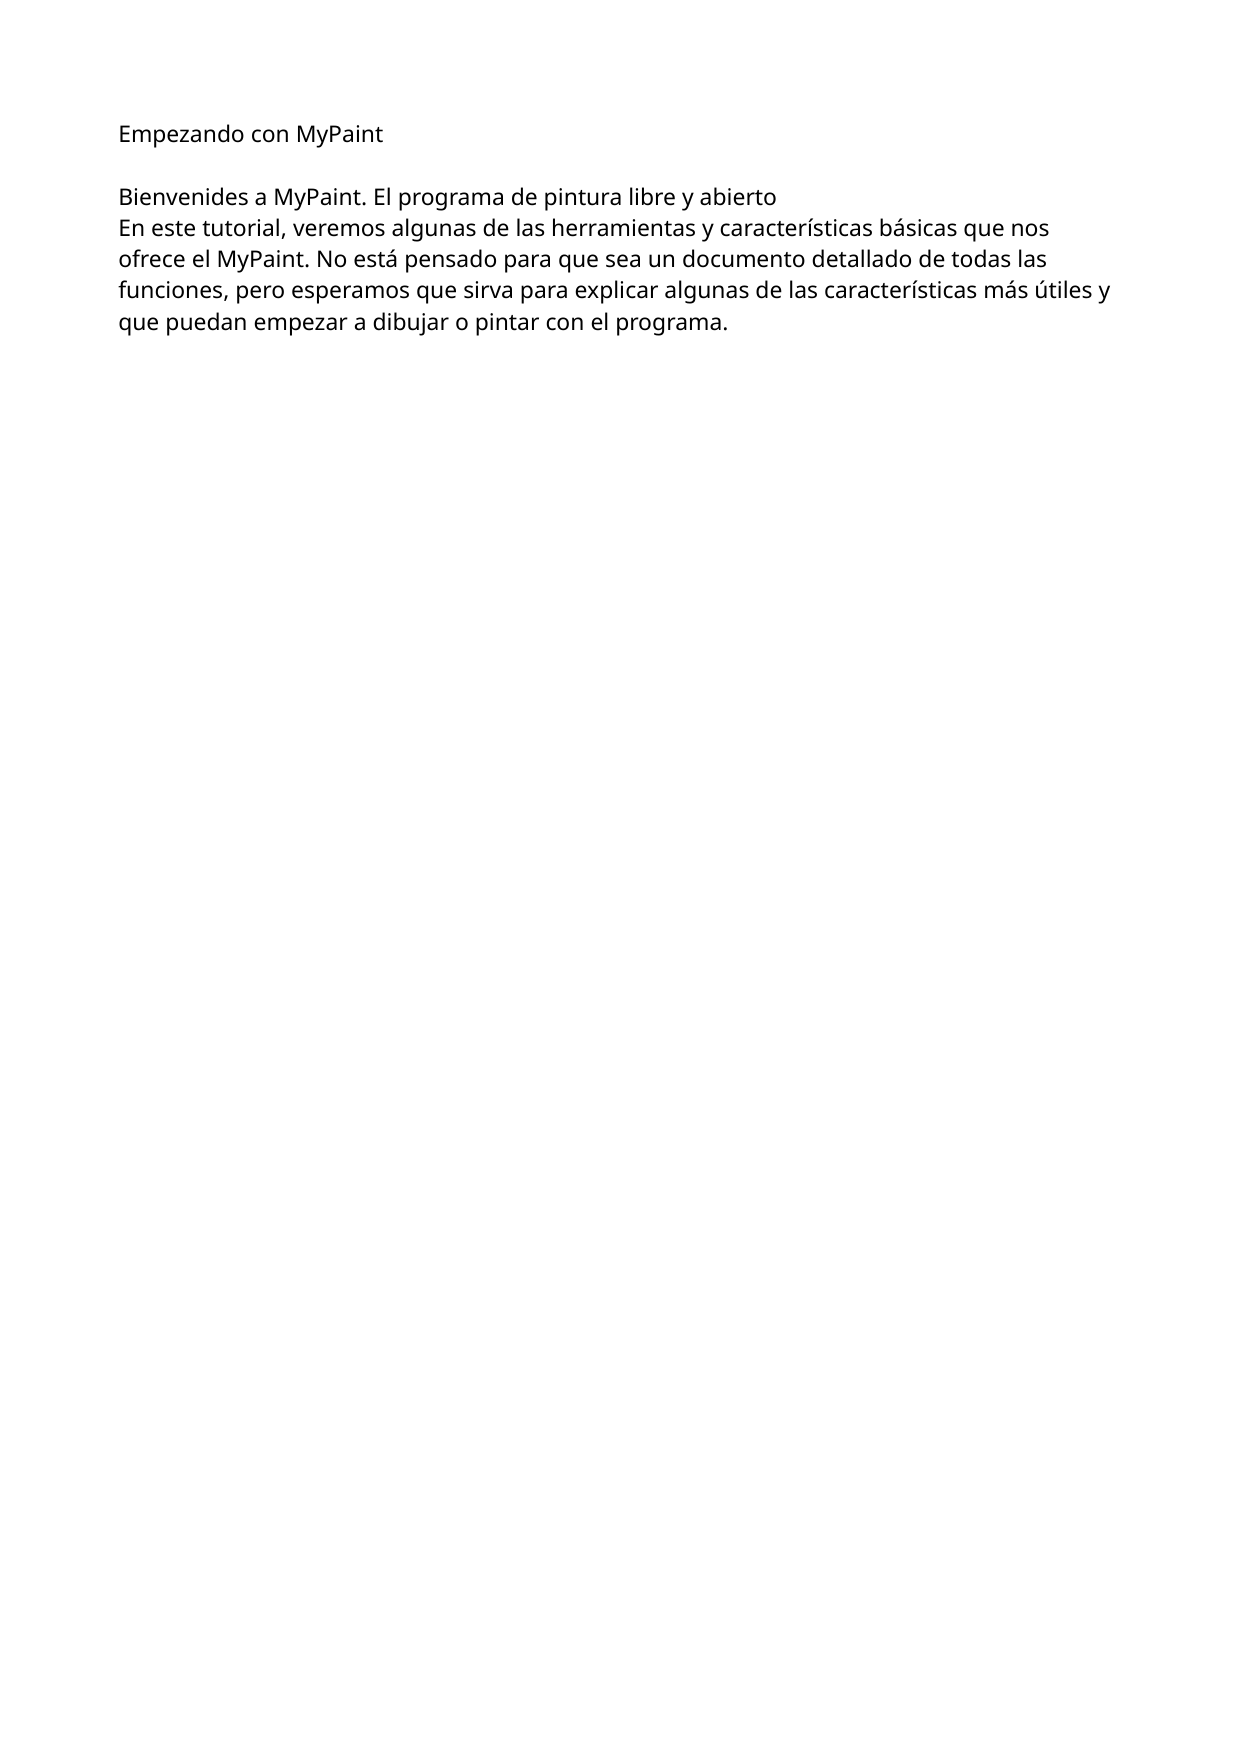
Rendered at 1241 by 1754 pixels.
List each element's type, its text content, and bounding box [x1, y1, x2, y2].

text Empezando con MyPaint [118, 118, 1122, 149]
text En este tutorial, veremos algunas de las herramientas y características básicas que nos ofrece el MyPaint. No está pensado para que sea un documento detallado de todas las funciones, pero esperamos que sirva para explicar algunas de las características más útiles y que puedan empezar a dibujar o pintar con el programa. [118, 212, 1122, 337]
text Bienvenides a MyPaint. El programa de pintura libre y abierto [118, 181, 1122, 212]
